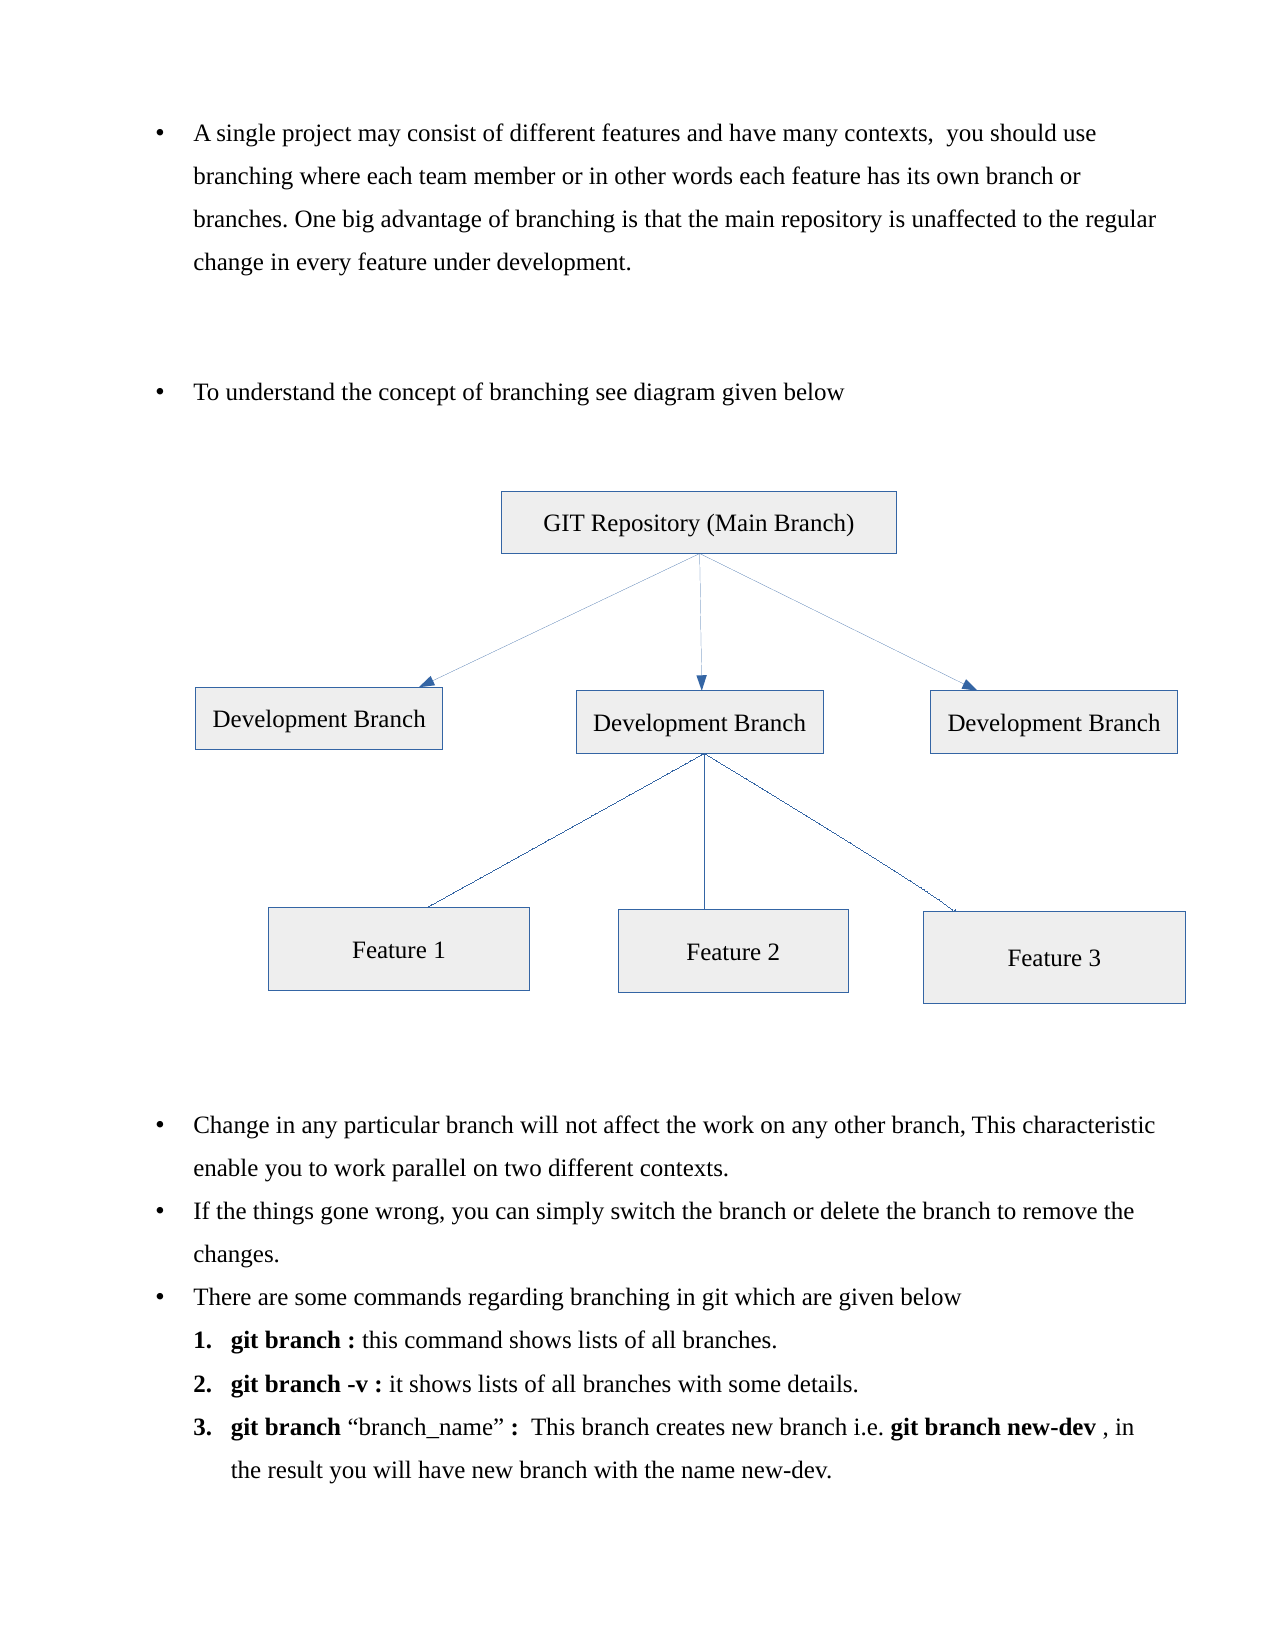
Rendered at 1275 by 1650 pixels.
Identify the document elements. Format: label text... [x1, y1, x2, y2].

list Change in any particular branch will not affect the work on any other branch, This characteristic enable you to work parallel on two different contexts. [156, 1110, 1157, 1182]
list A single project may consist of different features and have many contexts, you should use branching where each team member or in other words each feature has its own branch or branches. One big advantage of branching is that the main repository is unaffected to the regular change in every feature under development. [156, 118, 1157, 362]
list git branch : this command shows lists of all branches. [193, 1326, 1157, 1354]
list git branch -v : it shows lists of all branches with some details. [193, 1369, 1157, 1397]
list If the things gone wrong, you can simply switch the branch or delete the branch to remove the changes. [156, 1196, 1157, 1268]
list git branch “branch_name” : This branch creates new branch i.e. git branch new-dev , in the result you will have new branch with the name new-dev. [193, 1412, 1157, 1484]
list To understand the concept of branching see diagram given below [156, 377, 1157, 492]
list There are some commands regarding branching in git which are given below [156, 1282, 1157, 1311]
